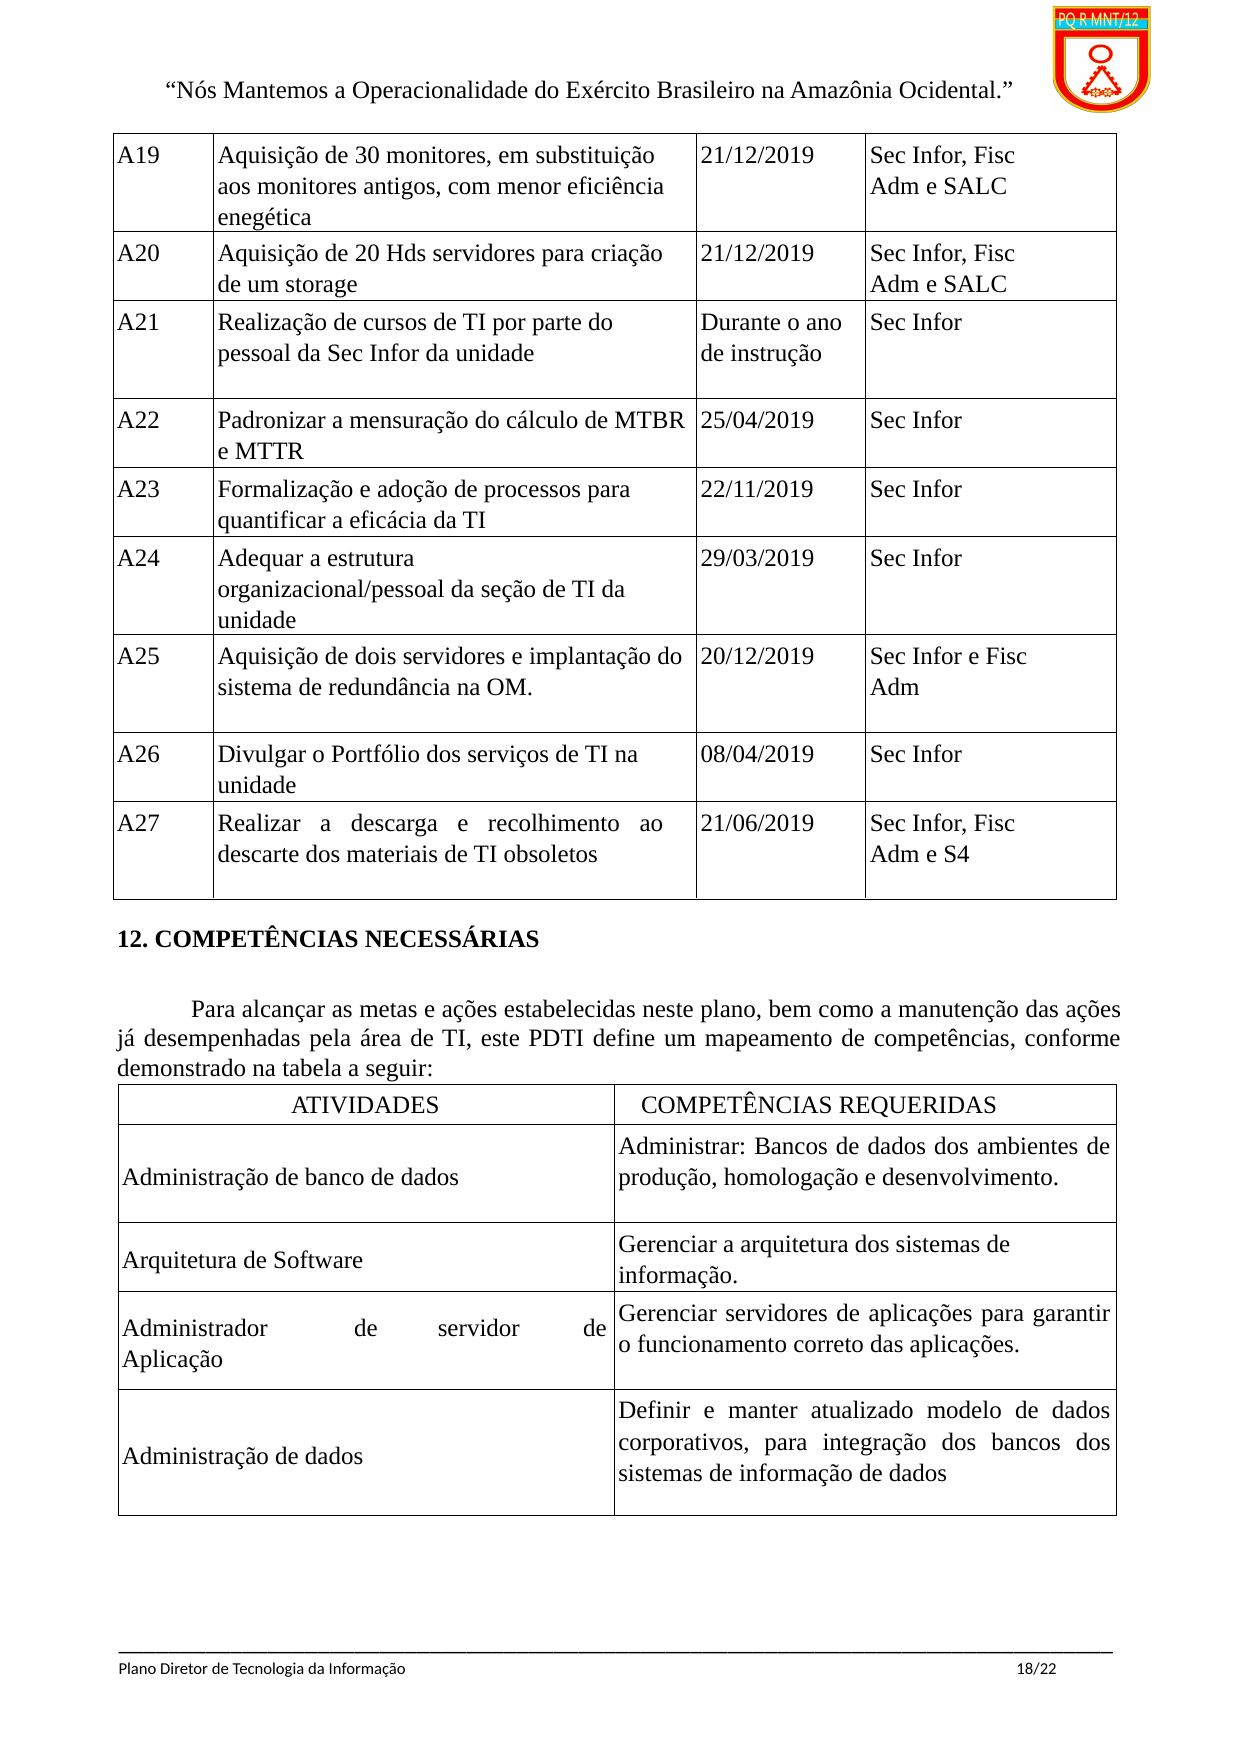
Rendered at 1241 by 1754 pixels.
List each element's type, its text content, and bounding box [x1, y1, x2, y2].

table_cell A22 [114, 399, 213, 467]
table_cell 29/03/2019 [697, 537, 865, 634]
table_cell Sec Infor, Fisc Adm e SALC [866, 134, 1116, 231]
table_cell Definir e manter atualizado modelo de dados corporativos, para integração dos bancos dos sistemas de informação de dados [615, 1390, 1116, 1515]
table_cell Sec Infor [866, 301, 1116, 398]
table_cell Aquisição de 30 monitores, em substituição aos monitores antigos, com menor eficiência enegética [214, 134, 696, 231]
subtitle 12. COMPETÊNCIAS NECESSÁRIAS [117, 924, 1123, 953]
table_cell Durante o ano de instrução [697, 301, 865, 398]
table_cell A21 [114, 301, 213, 398]
table_cell A23 [114, 468, 213, 536]
table_cell A27 [114, 802, 213, 898]
table_cell Padronizar a mensuração do cálculo de MTBR e MTTR [214, 399, 696, 467]
table_cell Administração de dados [119, 1390, 614, 1515]
table_cell 22/11/2019 [697, 468, 865, 536]
table_cell Sec Infor, Fisc Adm e SALC [866, 232, 1116, 300]
table_cell A26 [114, 733, 213, 801]
table_cell Sec Infor [866, 537, 1116, 634]
table_cell Adequar a estrutura organizacional/pessoal da seção de TI da unidade [214, 537, 696, 634]
table_cell Arquitetura de Software [119, 1223, 614, 1291]
table_cell 08/04/2019 [697, 733, 865, 801]
table_cell Realização de cursos de TI por parte do pessoal da Sec Infor da unidade [214, 301, 696, 398]
text Para alcançar as metas e ações estabelecidas neste plano, bem como a manutenção das ações já desempenhadas pela área de TI, este PDTI define um mapeamento de competências, conforme demonstrado na tabela a seguir: [117, 994, 1122, 1082]
table_cell 20/12/2019 [697, 635, 865, 732]
table_header ATIVIDADES [119, 1085, 614, 1124]
table_header COMPETÊNCIAS REQUERIDAS [615, 1085, 1116, 1124]
table_cell A19 [114, 134, 213, 231]
table_cell 21/12/2019 [697, 134, 865, 231]
table_cell Administrar: Bancos de dados dos ambientes de produção, homologação e desenvolvimento. [615, 1125, 1116, 1222]
table_cell Realizar a descarga e recolhimento ao descarte dos materiais de TI obsoletos [214, 802, 696, 898]
table_cell Sec Infor, Fisc Adm e S4 [866, 802, 1116, 898]
table_cell A20 [114, 232, 213, 300]
table_cell Administração de banco de dados [119, 1125, 614, 1222]
table_cell A24 [114, 537, 213, 634]
table_cell Administrador de servidor de Aplicação [119, 1292, 614, 1388]
table_cell 21/06/2019 [697, 802, 865, 898]
table_cell Formalização e adoção de processos para quantificar a eficácia da TI [214, 468, 696, 536]
table_cell Sec Infor [866, 468, 1116, 536]
table_cell Aquisição de 20 Hds servidores para criação de um storage [214, 232, 696, 300]
table_cell Sec Infor e Fisc Adm [866, 635, 1116, 732]
table_cell 25/04/2019 [697, 399, 865, 467]
picture [1052, 6, 1151, 113]
table_cell Gerenciar a arquitetura dos sistemas de informação. [615, 1223, 1116, 1291]
table_cell Divulgar o Portfólio dos serviços de TI na unidade [214, 733, 696, 801]
table_cell Sec Infor [866, 733, 1116, 801]
table_cell Aquisição de dois servidores e implantação do sistema de redundância na OM. [214, 635, 696, 732]
table_cell A25 [114, 635, 213, 732]
table_cell Gerenciar servidores de aplicações para garantir o funcionamento correto das aplicações. [615, 1292, 1116, 1388]
table_cell 21/12/2019 [697, 232, 865, 300]
table_cell Sec Infor [866, 399, 1116, 467]
